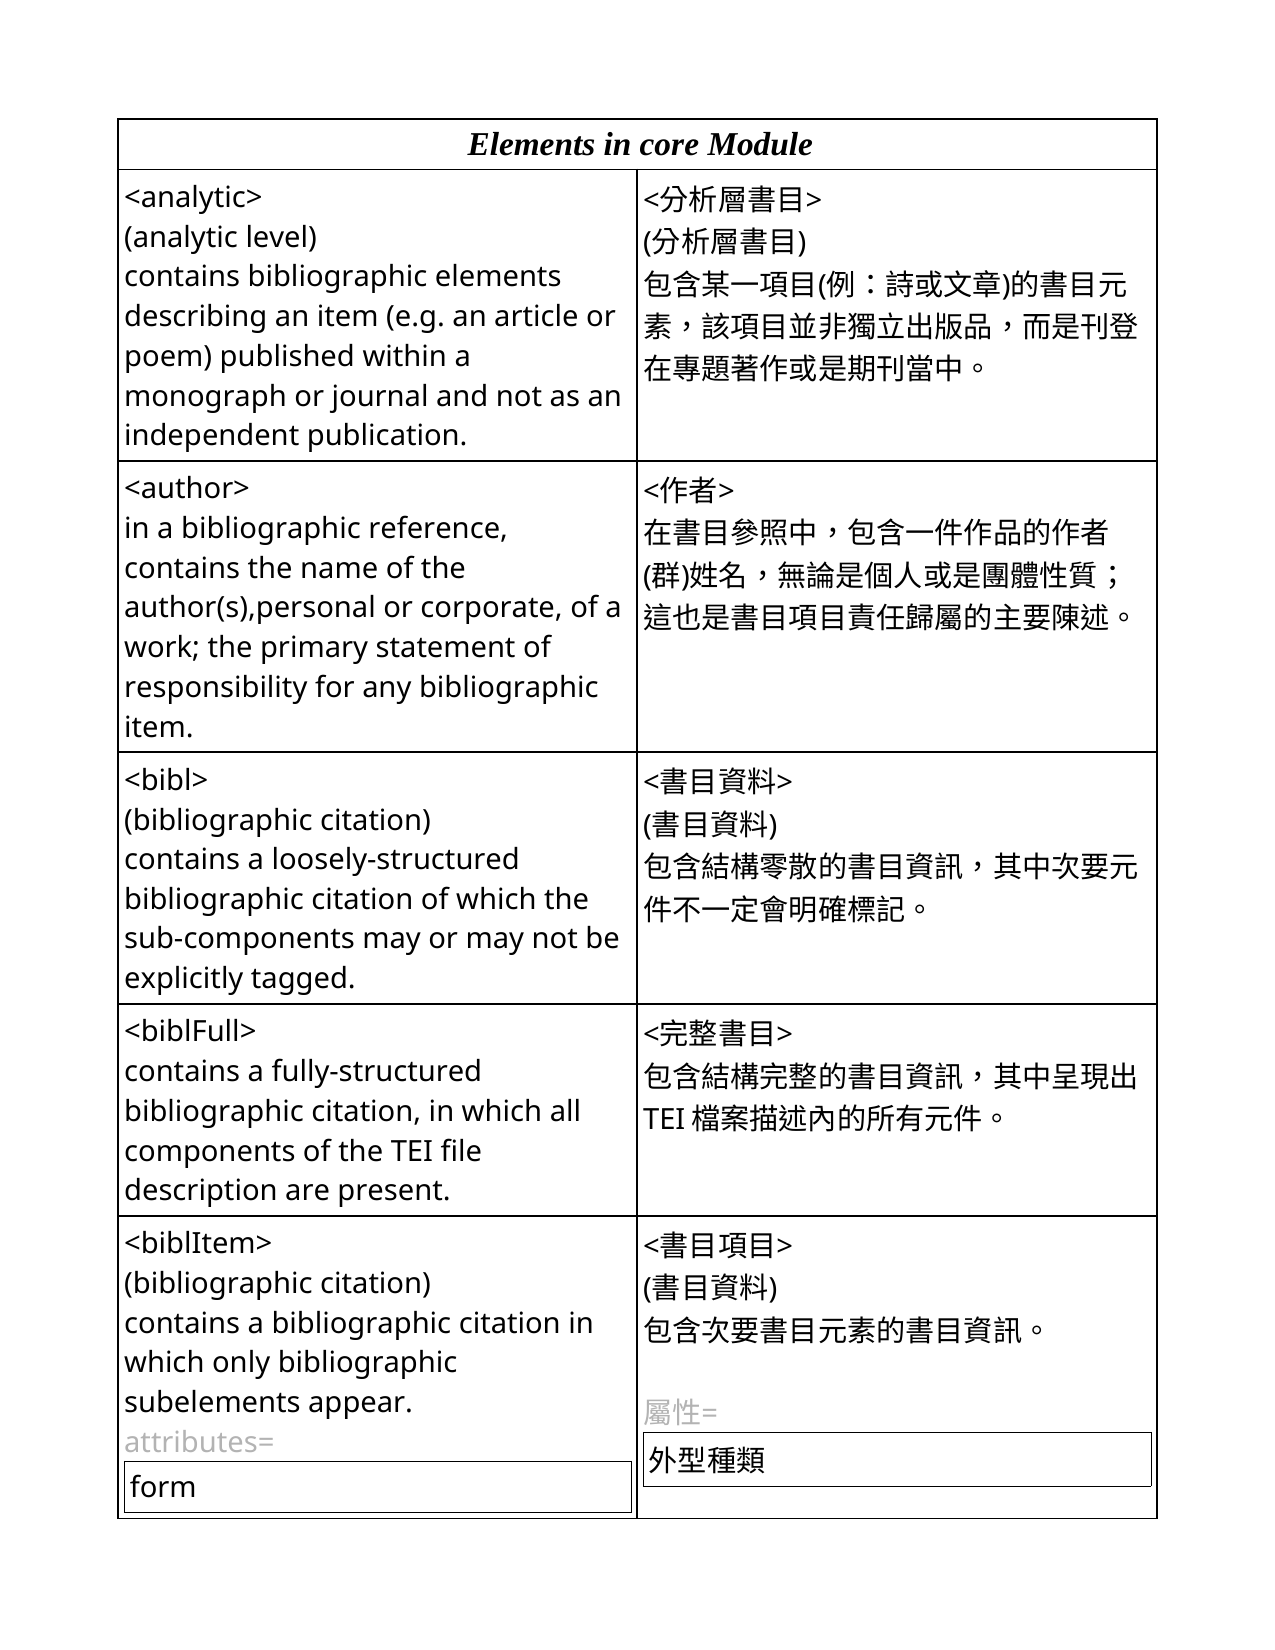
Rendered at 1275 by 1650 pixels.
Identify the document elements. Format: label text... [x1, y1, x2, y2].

table_cell <biblItem> (bibliographic citation) contains a bibliographic citation in which only bibliographic subelements appear. attributes= [119, 1217, 636, 1518]
table_cell <書目項目> (書目資料) 包含次要書目元素的書目資訊。 屬性= [638, 1217, 1156, 1518]
table_cell <biblFull> contains a fully-structured bibliographic citation, in which all components of the TEI file description are present. [119, 1005, 636, 1215]
table_cell <分析層書目> (分析層書目) 包含某一項目(例：詩或文章)的書目元素，該項目並非獨立出版品，而是刊登在專題著作或是期刊當中。 [638, 170, 1156, 460]
table_cell <作者> 在書目參照中，包含一件作品的作者(群)姓名，無論是個人或是團體性質；這也是書目項目責任歸屬的主要陳述。 [638, 462, 1156, 751]
table_cell <bibl> (bibliographic citation) contains a loosely-structured bibliographic citation of which the sub-components may or may not be explicitly tagged. [119, 753, 636, 1003]
table_cell <author> in a bibliographic reference, contains the name of the author(s),personal or corporate, of a work; the primary statement of responsibility for any bibliographic item. [119, 462, 636, 751]
table_cell <analytic> (analytic level) contains bibliographic elements describing an item (e.g. an article or poem) published within a monograph or journal and not as an independent publication. [119, 170, 636, 460]
table_header 外型種類 [644, 1433, 1151, 1486]
table_cell <書目資料> (書目資料) 包含結構零散的書目資訊，其中次要元件不一定會明確標記。 [638, 753, 1156, 1003]
table_header form [125, 1462, 631, 1512]
table_cell <完整書目> 包含結構完整的書目資訊，其中呈現出TEI檔案描述內的所有元件。 [638, 1005, 1156, 1215]
table_header Elements in core Module [119, 120, 1156, 168]
